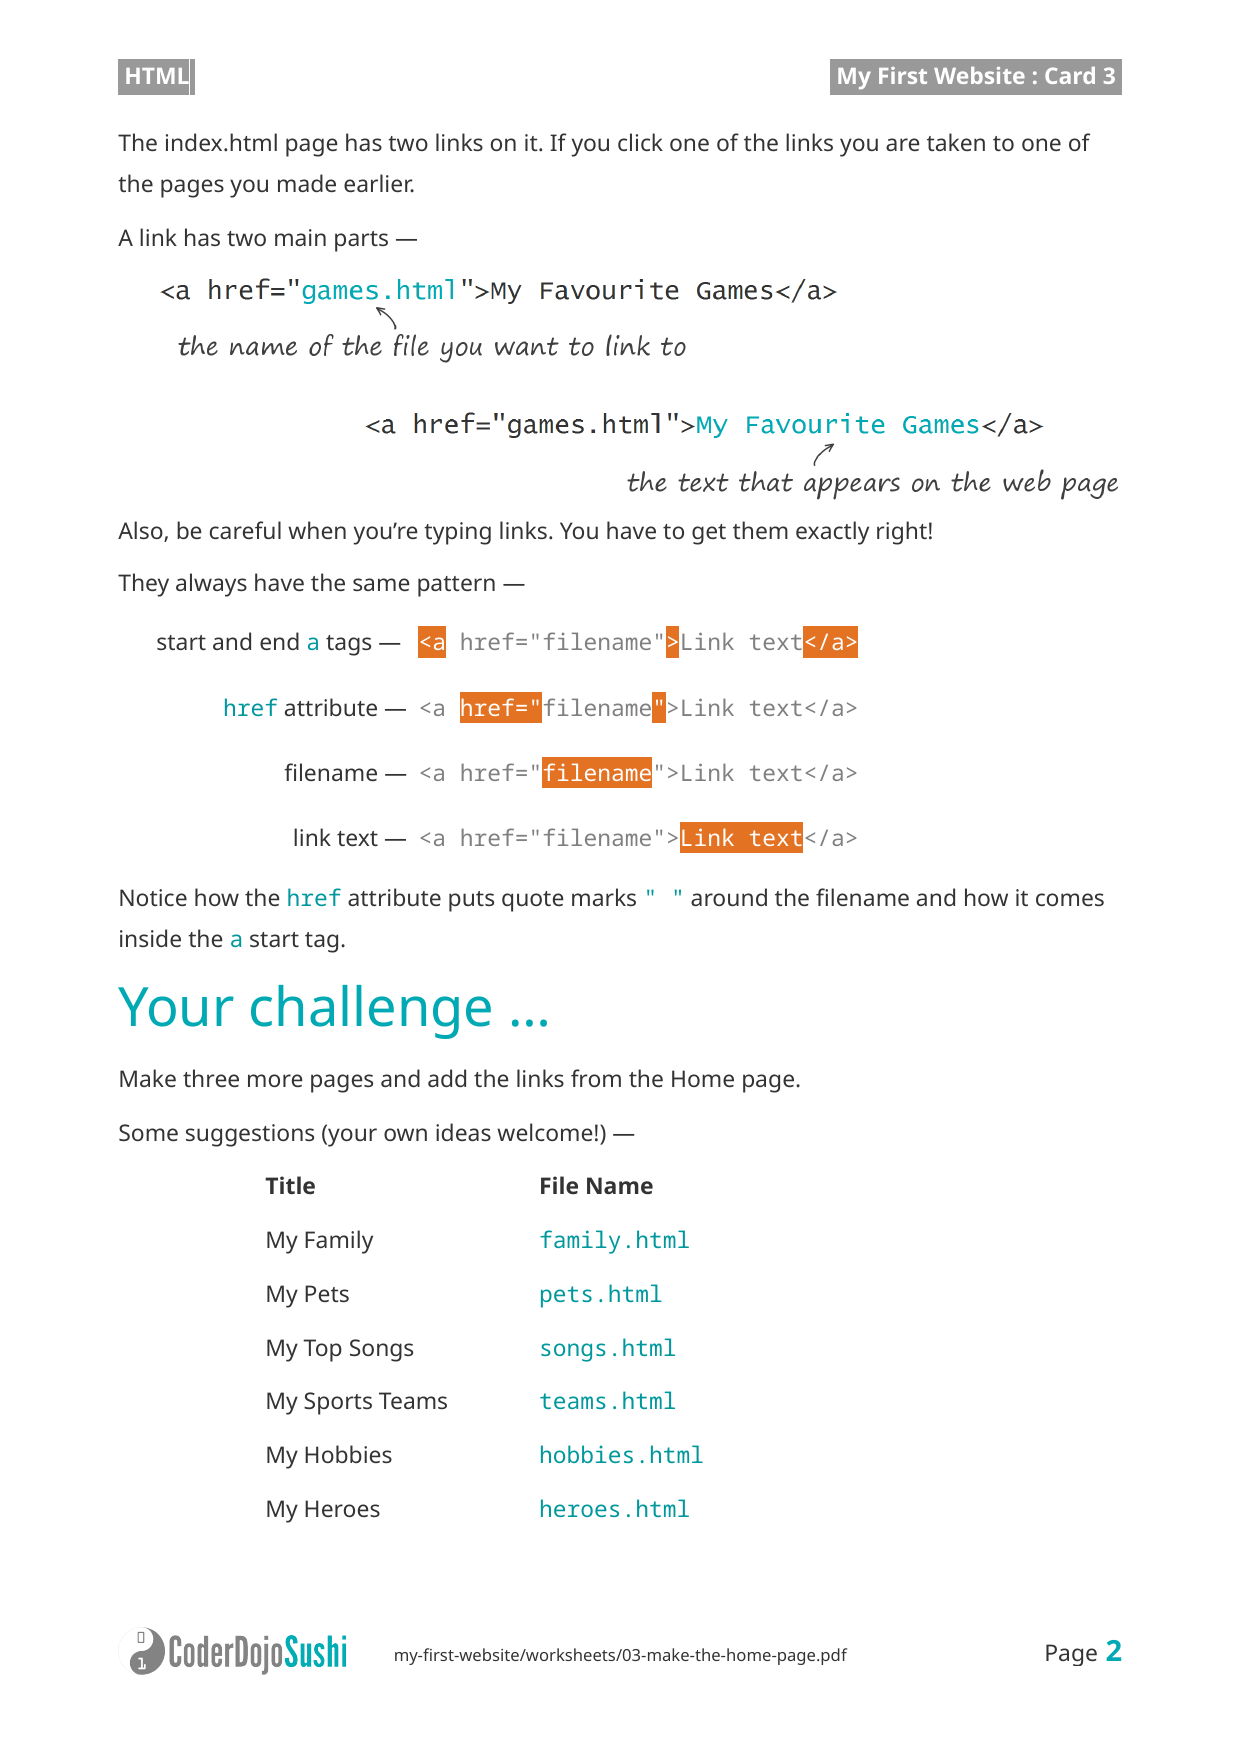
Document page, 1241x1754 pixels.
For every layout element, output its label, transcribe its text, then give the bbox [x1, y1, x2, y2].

text Make three more pages and add the links from the Home page. [118, 1054, 1122, 1096]
table_cell link text — [118, 795, 413, 861]
picture [118, 1627, 347, 1675]
table_header <a href="filename">Link text</a> [413, 600, 1122, 665]
table_cell family.html [539, 1203, 741, 1257]
text They always have the same pattern — [118, 558, 1122, 600]
text Some suggestions (your own ideas welcome!) — [118, 1108, 1122, 1149]
picture [118, 267, 886, 380]
table_cell heroes.html [539, 1472, 741, 1526]
table_cell My Pets [265, 1257, 539, 1311]
table_cell My Hobbies [265, 1418, 539, 1472]
table_cell <a href="filename">Link text</a> [413, 730, 1122, 795]
text Also, be careful when you’re typing links. You have to get them exactly right! [118, 388, 1122, 546]
table_cell My Sports Teams [265, 1364, 539, 1418]
subtitle Your challenge … [118, 968, 1122, 1042]
table_cell <a href="filename">Link text</a> [413, 665, 1122, 730]
table_header start and end a tags — [118, 600, 413, 665]
table_cell href attribute — [118, 665, 413, 730]
table_cell <a href="filename">Link text</a> [413, 795, 1122, 861]
table_cell My Heroes [265, 1472, 539, 1526]
table_cell My Top Songs [265, 1311, 539, 1364]
table_cell pets.html [539, 1257, 741, 1311]
table_header File Name [539, 1149, 741, 1203]
text A link has two main parts — [118, 213, 1122, 254]
table_cell songs.html [539, 1311, 741, 1364]
picture [354, 400, 1123, 515]
table_cell filename — [118, 730, 413, 795]
table_header Title [265, 1149, 539, 1203]
table_cell teams.html [539, 1364, 741, 1418]
text Notice how the href attribute puts quote marks " " around the filename and how it comes inside the a start tag. [118, 873, 1122, 956]
table_cell hobbies.html [539, 1418, 741, 1472]
text The index.html page has two links on it. If you click one of the links you are taken to one of the pages you made earlier. [118, 118, 1122, 201]
table_cell My Family [265, 1203, 539, 1257]
